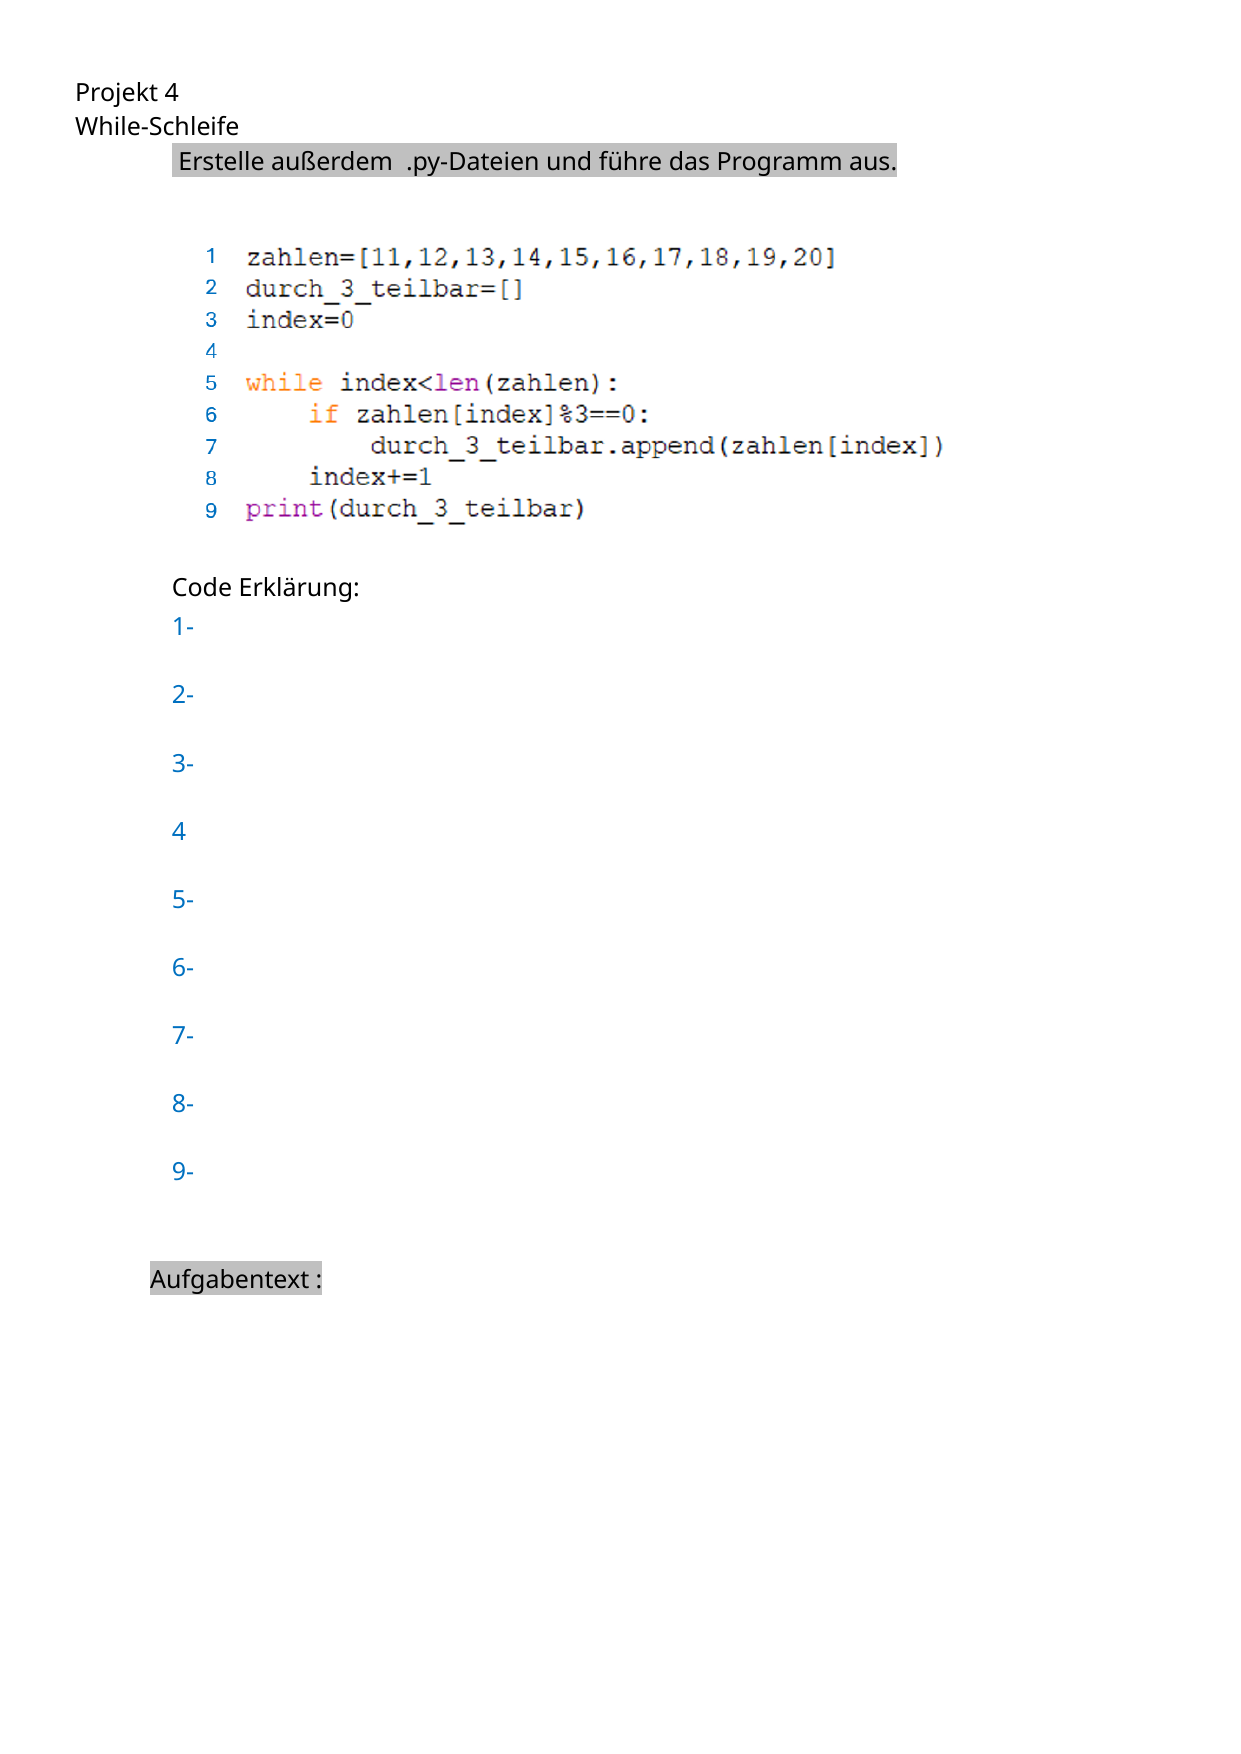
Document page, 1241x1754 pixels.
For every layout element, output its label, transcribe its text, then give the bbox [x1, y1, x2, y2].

list 7- [172, 1018, 1165, 1052]
list 2- [172, 677, 1165, 711]
list 9- [172, 1154, 1165, 1188]
list Code Erklärung: [172, 570, 1165, 604]
list 3- [172, 745, 1165, 779]
list 6- [172, 950, 1165, 984]
list Aufgabentext : [150, 1261, 1165, 1295]
list 1- [172, 609, 1165, 643]
list Erstelle außerdem .py-Dateien und führe das Programm aus. [172, 143, 1165, 177]
list 8- [172, 1086, 1165, 1120]
list 5- [172, 882, 1165, 916]
list 4 [172, 813, 1165, 847]
